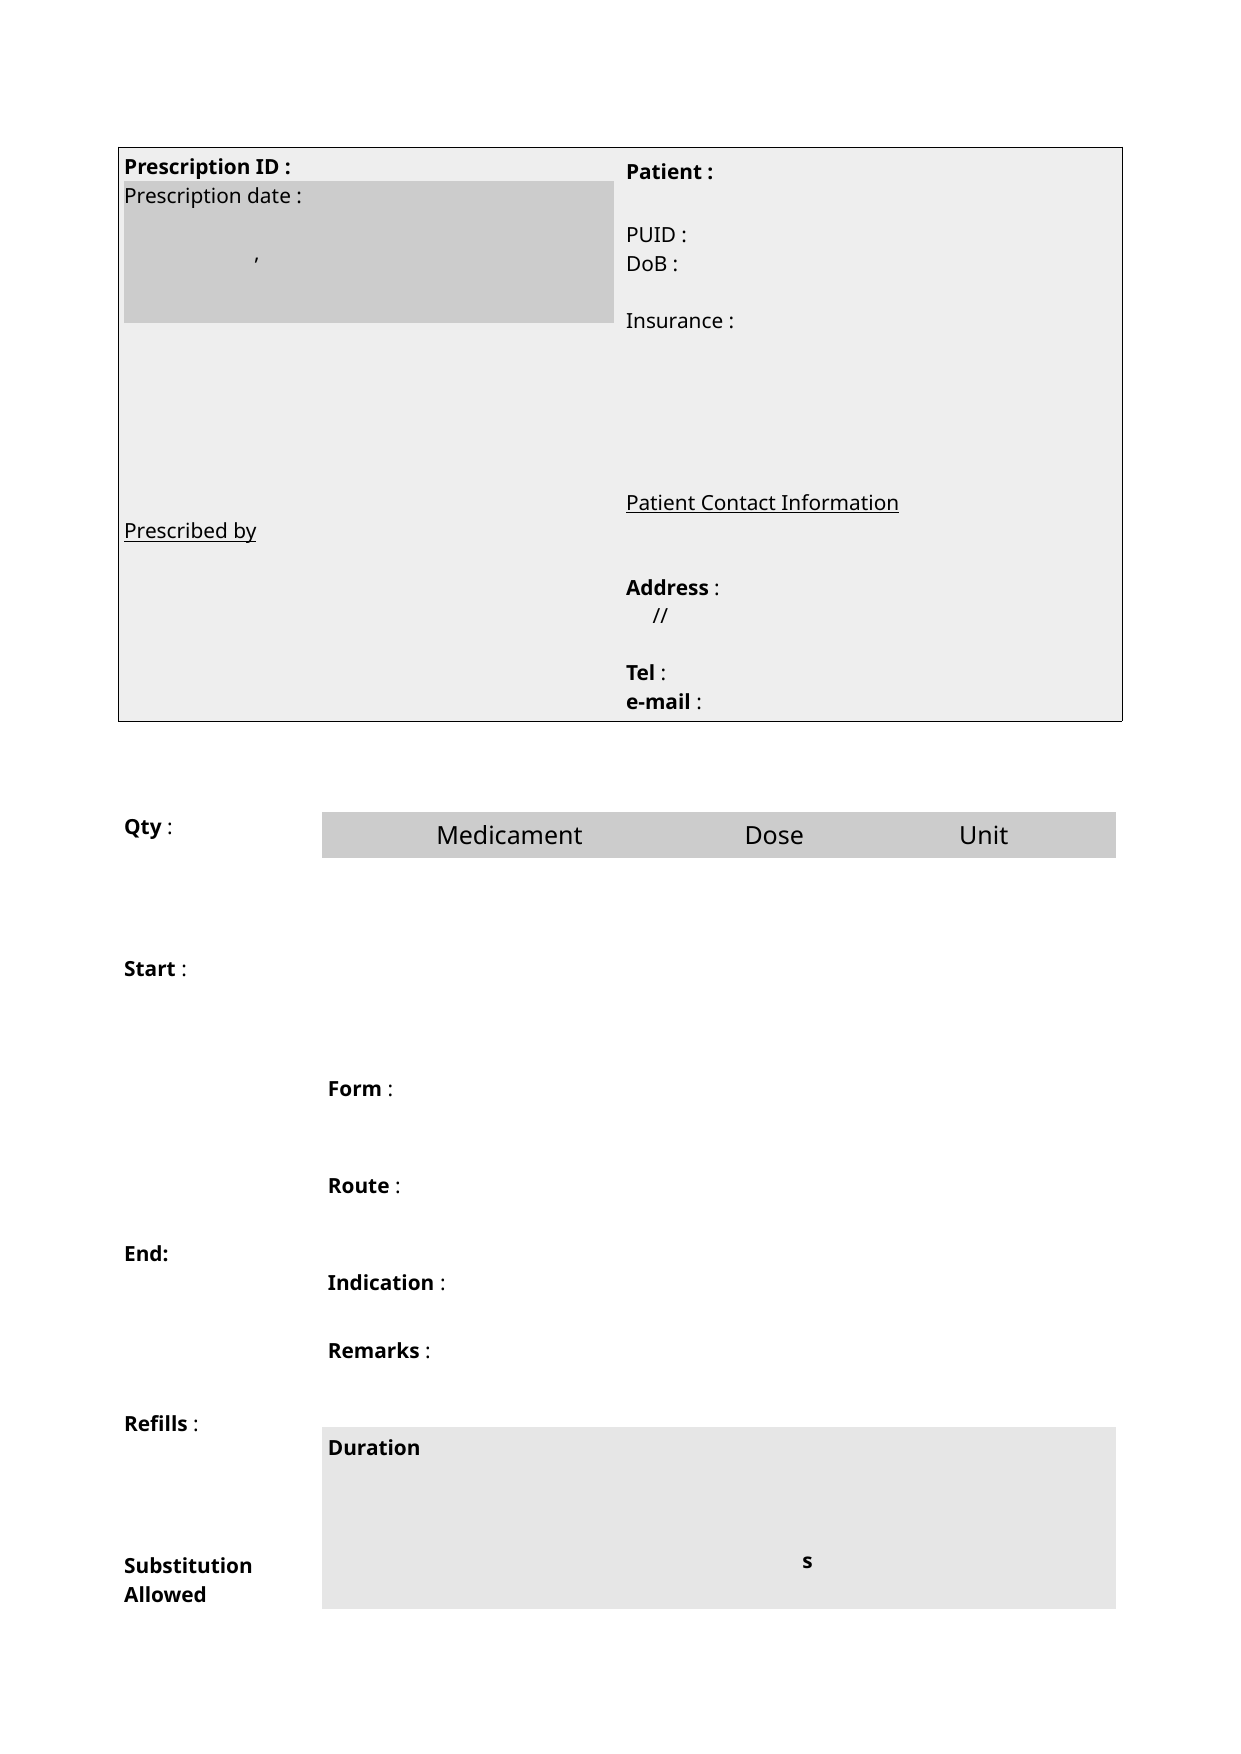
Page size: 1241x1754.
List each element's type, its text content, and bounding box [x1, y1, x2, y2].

table_header <if test="lines.duration"> <lines.duration> </if> [446, 1427, 498, 1609]
table_cell <lines.dose or ''> [697, 858, 851, 983]
table_header Duration [322, 1427, 446, 1609]
table_cell Remarks : <lines.short_comment or ''> [322, 1330, 1116, 1370]
table_header Unit [851, 812, 1116, 858]
table_header <if test="lines.duration_period"> <lines.duration_period> </if> <if test="lines.qty > 1"> s </if> [498, 1427, 1116, 1609]
table_header Prescription ID : <prescription.prescription_id or ''> Prescription date : <format_date(prescription.report_prescription_date, user.language)>, <prescription.report_prescription_time.strftime('%H:%M:%S')> [119, 148, 620, 482]
table_cell Patient Contact Information <if test="prescription.patient.name.du"> Address : <prescription.patient.name.du.address_street or ''> // <prescription.patient.name.du.address_city or ''> </if> Tel : <prescription.patient.name.phone or ''> e-mail : <prescription.patient.name.email or ''> [620, 482, 1122, 721]
table_header [316, 807, 1122, 1615]
table_header Dose [697, 812, 851, 858]
table_cell <if test="lines.route"> Route :<lines.route.name> </if> [322, 1137, 1116, 1233]
text <if test="lines.prnt"> [118, 778, 1122, 807]
text <for each="lines in prescription.prescription_line"> [118, 750, 1122, 778]
table_header Medicament [322, 812, 697, 858]
table_cell <if test="prescription.healthprof"> Prescribed by <prescription.healthprof.name.rec_name or ''> </if> [119, 482, 620, 721]
table_cell <if test="lines.dose_unit"> < lines.dose_unit.name> </if> [851, 858, 1116, 983]
table_cell <if test="lines.medicament"> <lines.medicament.name.name> </if> [322, 858, 697, 983]
table_header Qty : <lines.quantity or ''> <if test="lines.start_treatment"> Start :<format_date(lines.start_treatment, user.language)> </if> <if test="lines.start_treatment"> <if test="lines.end_treatment"> End: <format_date(lines.end_treatment, user.language)> </if> </if> Refills : <lines.refills or ''> <if test="lines.allow_substitution"> Substitution Allowed </if> Review : <if test="lines.review"> <format_date(lines.review, user.language, date=True) or ''> </if> [118, 807, 316, 1615]
table_cell <if test="lines.indication"> Indication :<lines.indication.name> </if> [322, 1234, 1116, 1330]
table_header <if test="lines.form"> Form :<lines.form.name> </if> [322, 1040, 1116, 1137]
table_header Patient : <prescription.patient.name.rec_name or ''> PUID : <prescription.patient.name.ref or ''> DoB : <prescription.patient.dob and format_date(prescription.patient.dob, user.language) or ''> Insurance :<if test="prescription.patient.current_insurance"> <prescription.patient.current_insurance.company.name or ''> </if> [620, 148, 1122, 482]
